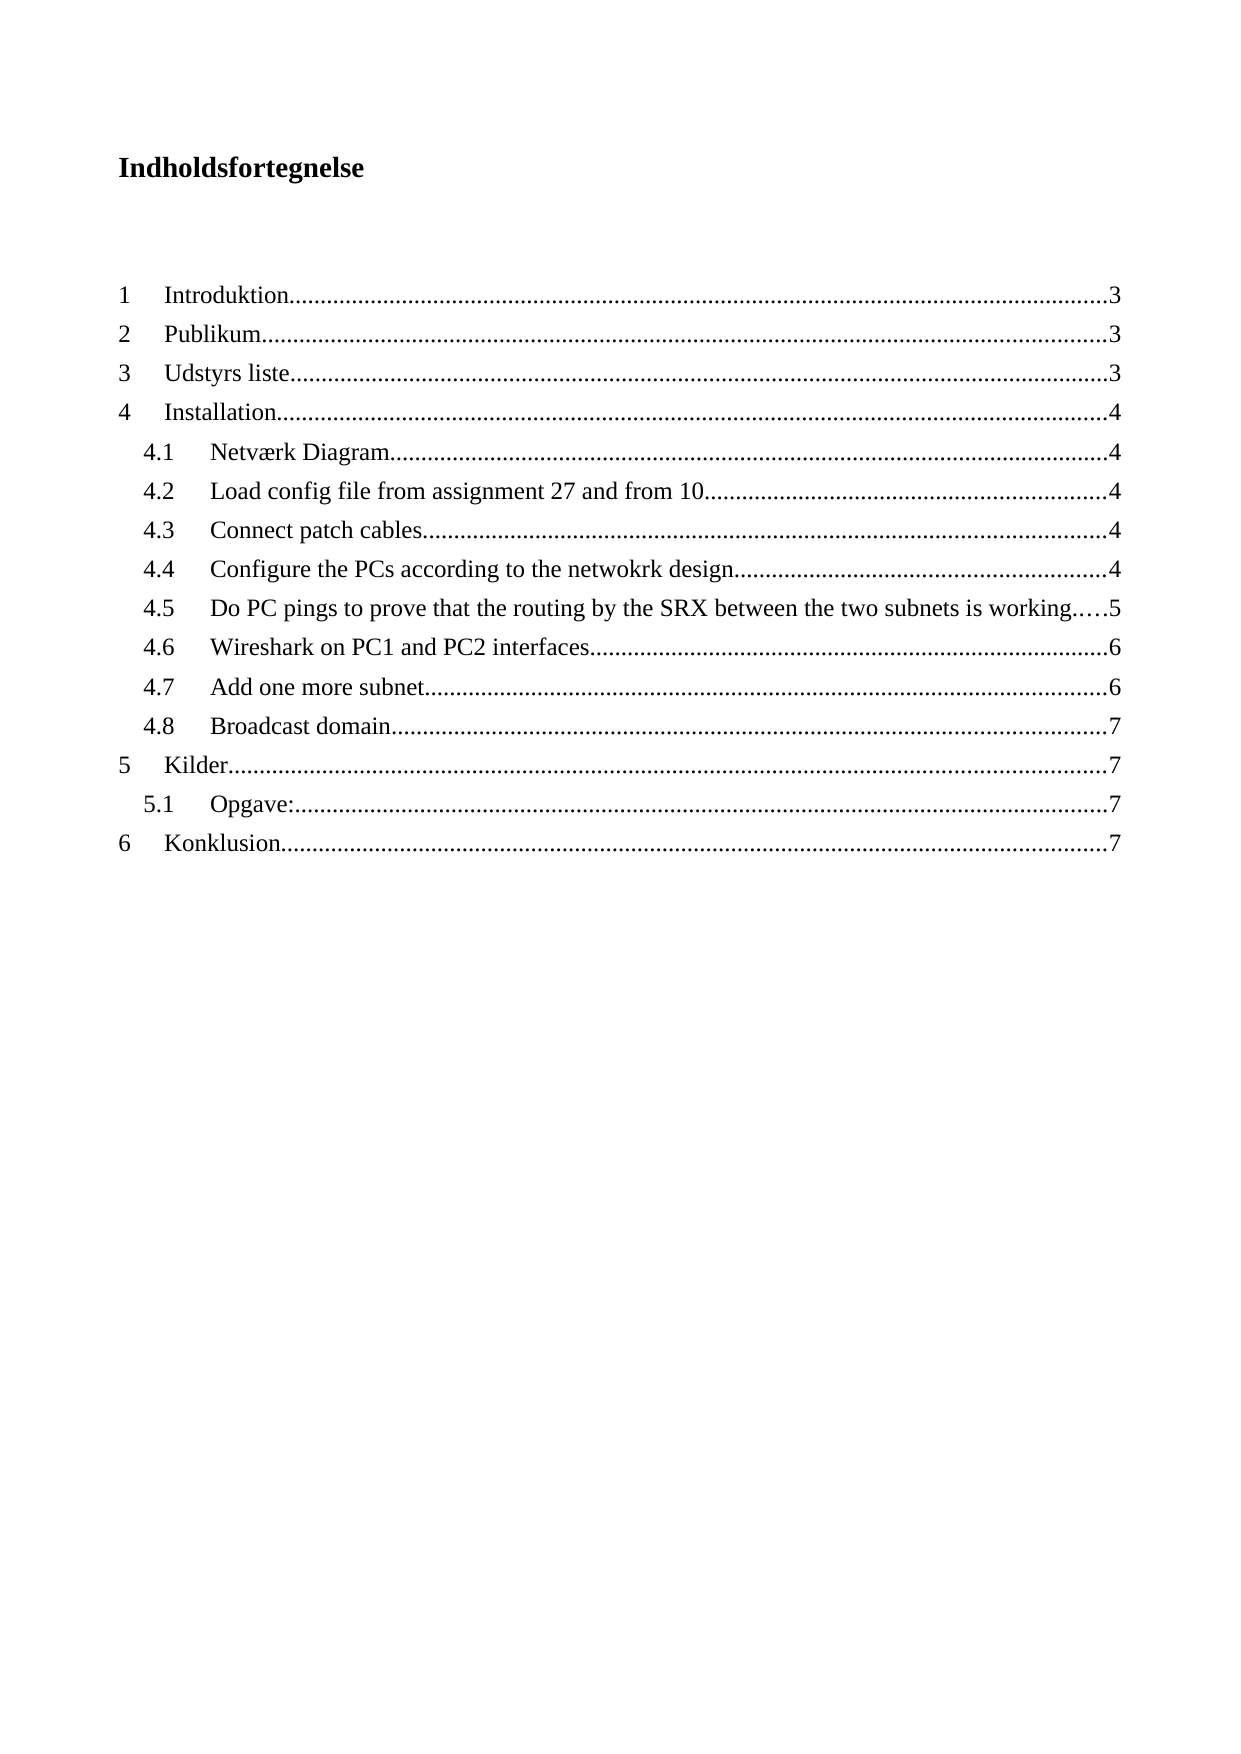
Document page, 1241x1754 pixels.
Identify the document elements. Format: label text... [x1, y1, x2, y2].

text 3 Udstyrs liste 3 [118, 358, 1122, 387]
text 4 Installation 4 [118, 397, 1122, 426]
text 5.1 Opgave: 7 [143, 789, 1122, 818]
text 1 Introduktion 3 [118, 280, 1122, 309]
text 4.7 Add one more subnet 6 [143, 672, 1122, 700]
text 4.6 Wireshark on PC1 and PC2 interfaces. 6 [143, 632, 1122, 661]
text Indholdsfortegnelse [118, 150, 1122, 183]
text 4.3 Connect patch cables. 4 [143, 515, 1122, 544]
text 4.2 Load config file from assignment 27 and from 10. 4 [143, 476, 1122, 504]
text 4.1 Netværk Diagram 4 [143, 437, 1122, 465]
text 4.5 Do PC pings to prove that the routing by the SRX between the two subnets is working. 5 [143, 593, 1122, 622]
text 4.4 Configure the PCs according to the netwokrk design. 4 [143, 554, 1122, 583]
text 2 Publikum 3 [118, 319, 1122, 348]
text 6 Konklusion 7 [118, 828, 1122, 857]
text 5 Kilder 7 [118, 750, 1122, 779]
text 4.8 Broadcast domain 7 [143, 711, 1122, 739]
